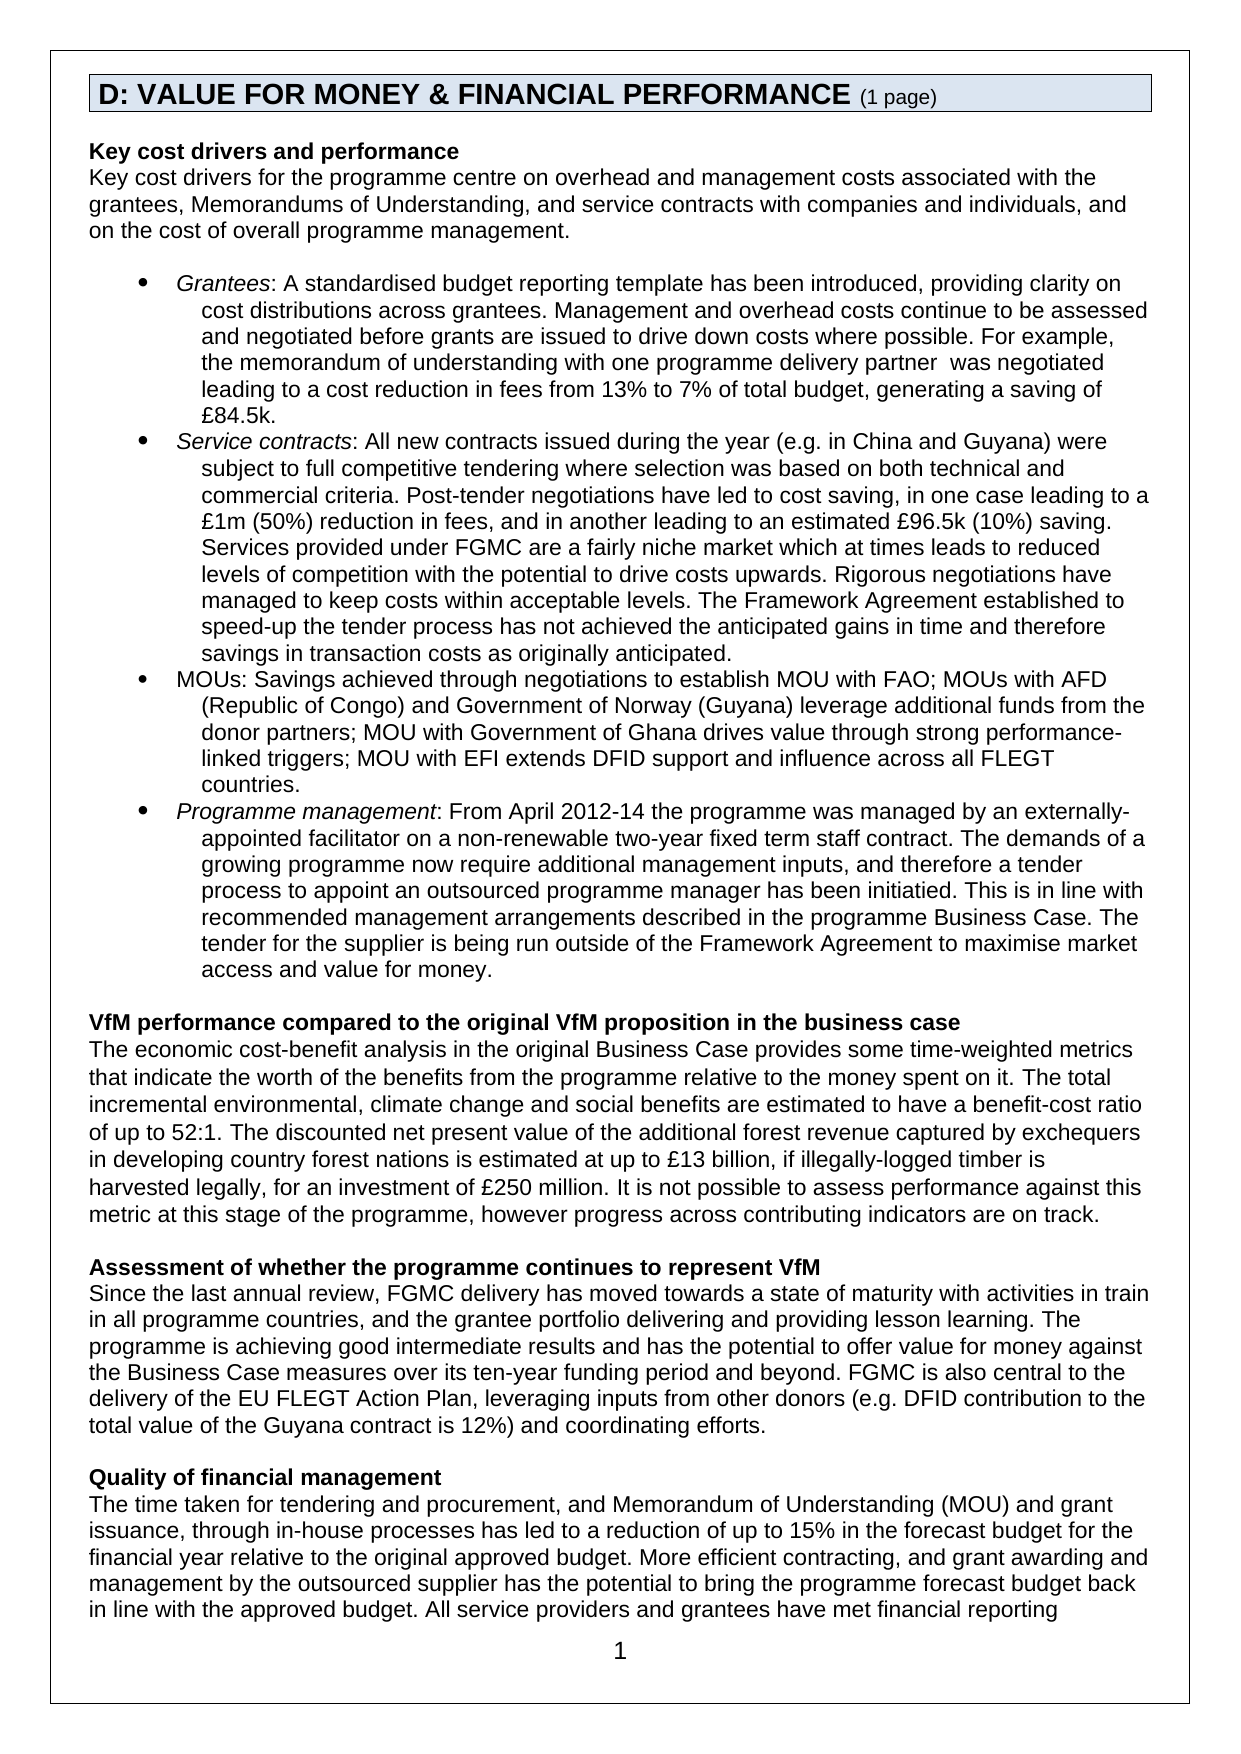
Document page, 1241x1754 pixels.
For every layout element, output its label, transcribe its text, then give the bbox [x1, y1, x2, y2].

text Key cost drivers for the programme centre on overhead and management costs associated with the grantees, Memorandums of Understanding, and service contracts with companies and individuals, and on the cost of overall programme management. [89, 164, 1152, 243]
subtitle D: VALUE FOR MONEY & FINANCIAL PERFORMANCE (1 page) [90, 75, 1151, 111]
text Assessment of whether the programme continues to represent VfM [89, 1253, 1152, 1280]
text Quality of financial management [89, 1464, 1152, 1491]
list MOUs: Savings achieved through negotiations to establish MOU with FAO; MOUs with AFD (Republic of Congo) and Government of Norway (Guyana) leverage additional funds from the donor partners; MOU with Government of Ghana drives value through strong performance-linked triggers; MOU with EFI extends DFID support and influence across all FLEGT countries. [139, 666, 1152, 798]
list Programme management: From April 2012-14 the programme was managed by an externally-appointed facilitator on a non-renewable two-year fixed term staff contract. The demands of a growing programme now require additional management inputs, and therefore a tender process to appoint an outsourced programme manager has been initiatied. This is in line with recommended management arrangements described in the programme Business Case. The tender for the supplier is being run outside of the Framework Agreement to maximise market access and value for money. [139, 798, 1152, 983]
text The time taken for tendering and procurement, and Memorandum of Understanding (MOU) and grant issuance, through in-house processes has led to a reduction of up to 15% in the forecast budget for the financial year relative to the original approved budget. More efficient contracting, and grant awarding and management by the outsourced supplier has the potential to bring the programme forecast budget back in line with the approved budget. All service providers and grantees have met financial reporting [89, 1491, 1152, 1622]
list Service contracts: All new contracts issued during the year (e.g. in China and Guyana) were subject to full competitive tendering where selection was based on both technical and commercial criteria. Post-tender negotiations have led to cost saving, in one case leading to a £1m (50%) reduction in fees, and in another leading to an estimated £96.5k (10%) saving. Services provided under FGMC are a fairly niche market which at times leads to reduced levels of competition with the potential to drive costs upwards. Rigorous negotiations have managed to keep costs within acceptable levels. The Framework Agreement established to speed-up the tender process has not achieved the anticipated gains in time and therefore savings in transaction costs as originally anticipated. [139, 428, 1152, 666]
text Key cost drivers and performance [89, 138, 1152, 164]
list Grantees: A standardised budget reporting template has been introduced, providing clarity on cost distributions across grantees. Management and overhead costs continue to be assessed and negotiated before grants are issued to drive down costs where possible. For example, the memorandum of understanding with one programme delivery partner was negotiated leading to a cost reduction in fees from 13% to 7% of total budget, generating a saving of £84.5k. [139, 270, 1152, 428]
text VfM performance compared to the original VfM proposition in the business case [89, 1009, 1152, 1036]
text Since the last annual review, FGMC delivery has moved towards a state of maturity with activities in train in all programme countries, and the grantee portfolio delivering and providing lesson learning. The programme is achieving good intermediate results and has the potential to offer value for money against the Business Case measures over its ten-year funding period and beyond. FGMC is also central to the delivery of the EU FLEGT Action Plan, leveraging inputs from other donors (e.g. DFID contribution to the total value of the Guyana contract is 12%) and coordinating efforts. [89, 1280, 1152, 1438]
text The economic cost-benefit analysis in the original Business Case provides some time-weighted metrics that indicate the worth of the benefits from the programme relative to the money spent on it. The total incremental environmental, climate change and social benefits are estimated to have a benefit-cost ratio of up to 52:1. The discounted net present value of the additional forest revenue captured by exchequers in developing country forest nations is estimated at up to £13 billion, if illegally-logged timber is harvested legally, for an investment of £250 million. It is not possible to assess performance against this metric at this stage of the programme, however progress across contributing indicators are on track. [89, 1036, 1152, 1227]
